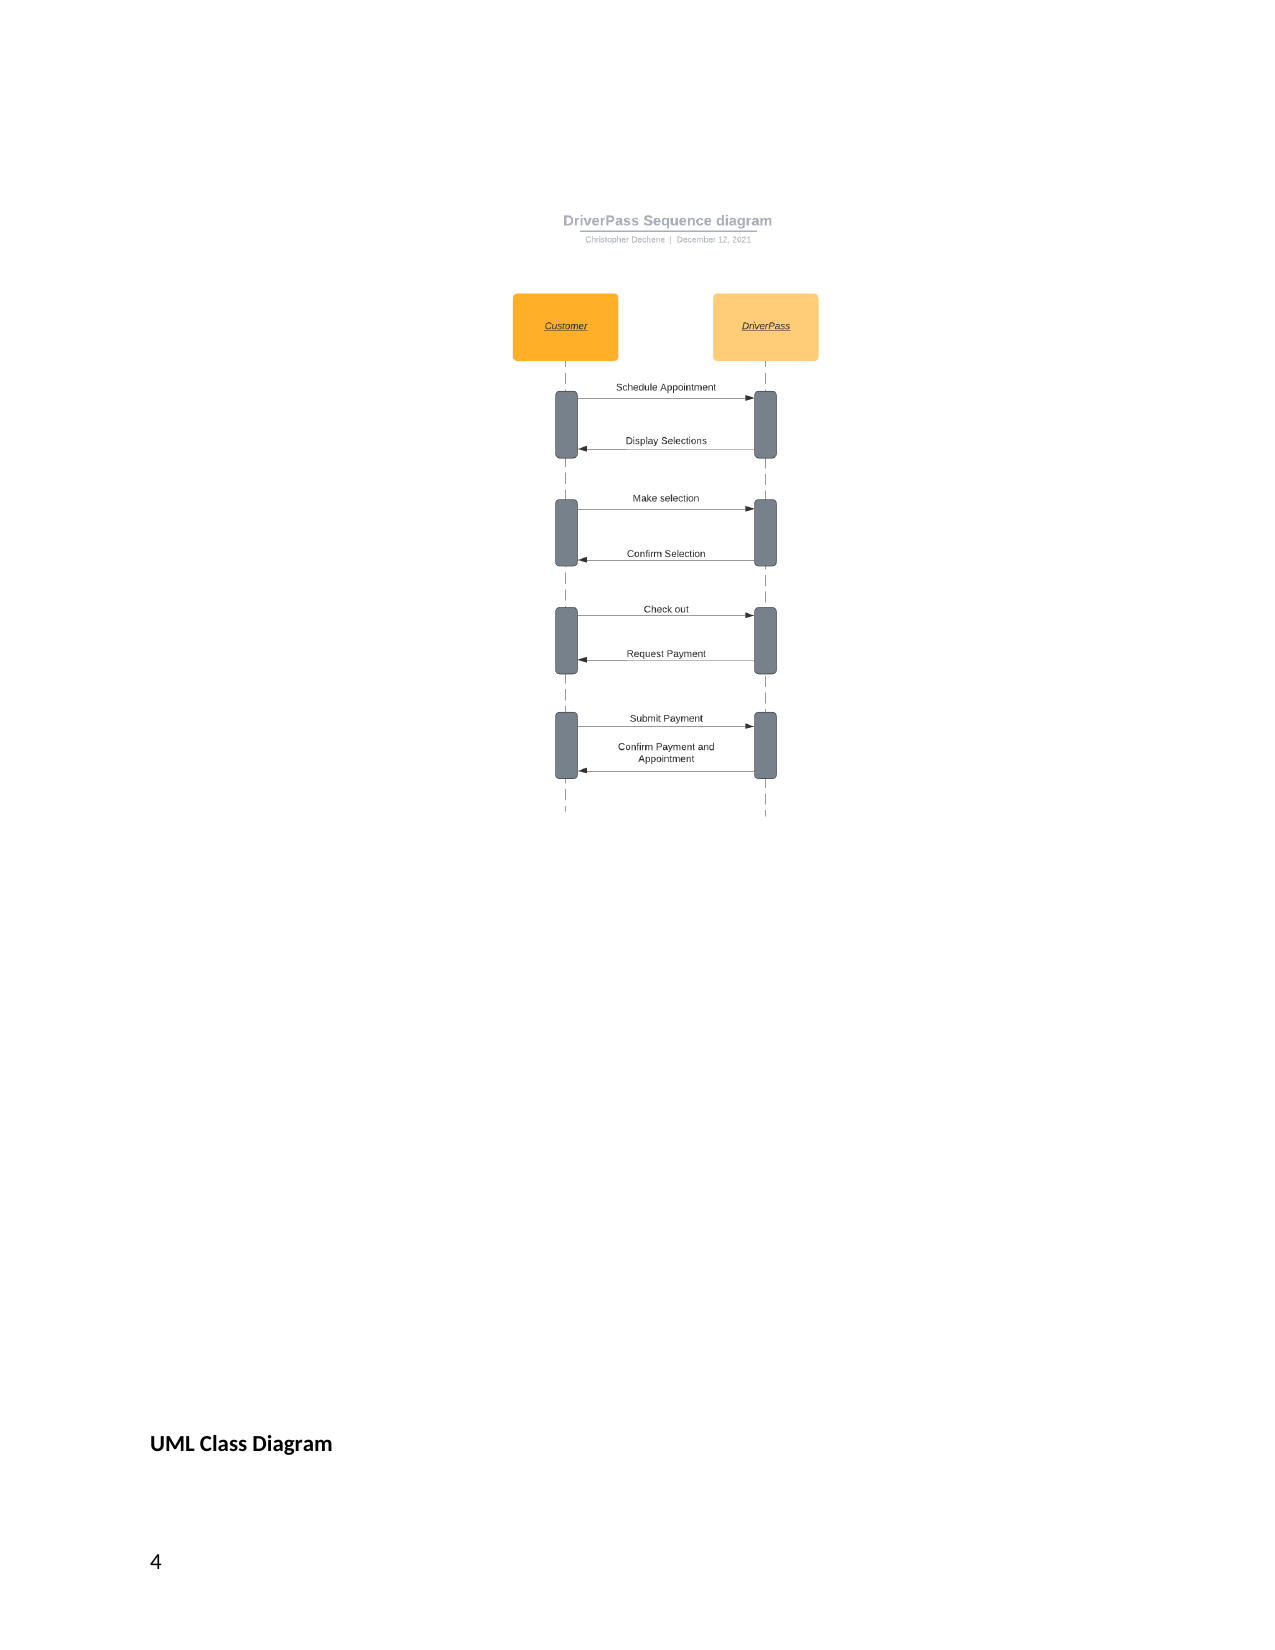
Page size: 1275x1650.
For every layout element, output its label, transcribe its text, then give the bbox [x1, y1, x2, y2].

picture [178, 171, 1154, 926]
subtitle UML Class Diagram [150, 1429, 1125, 1457]
